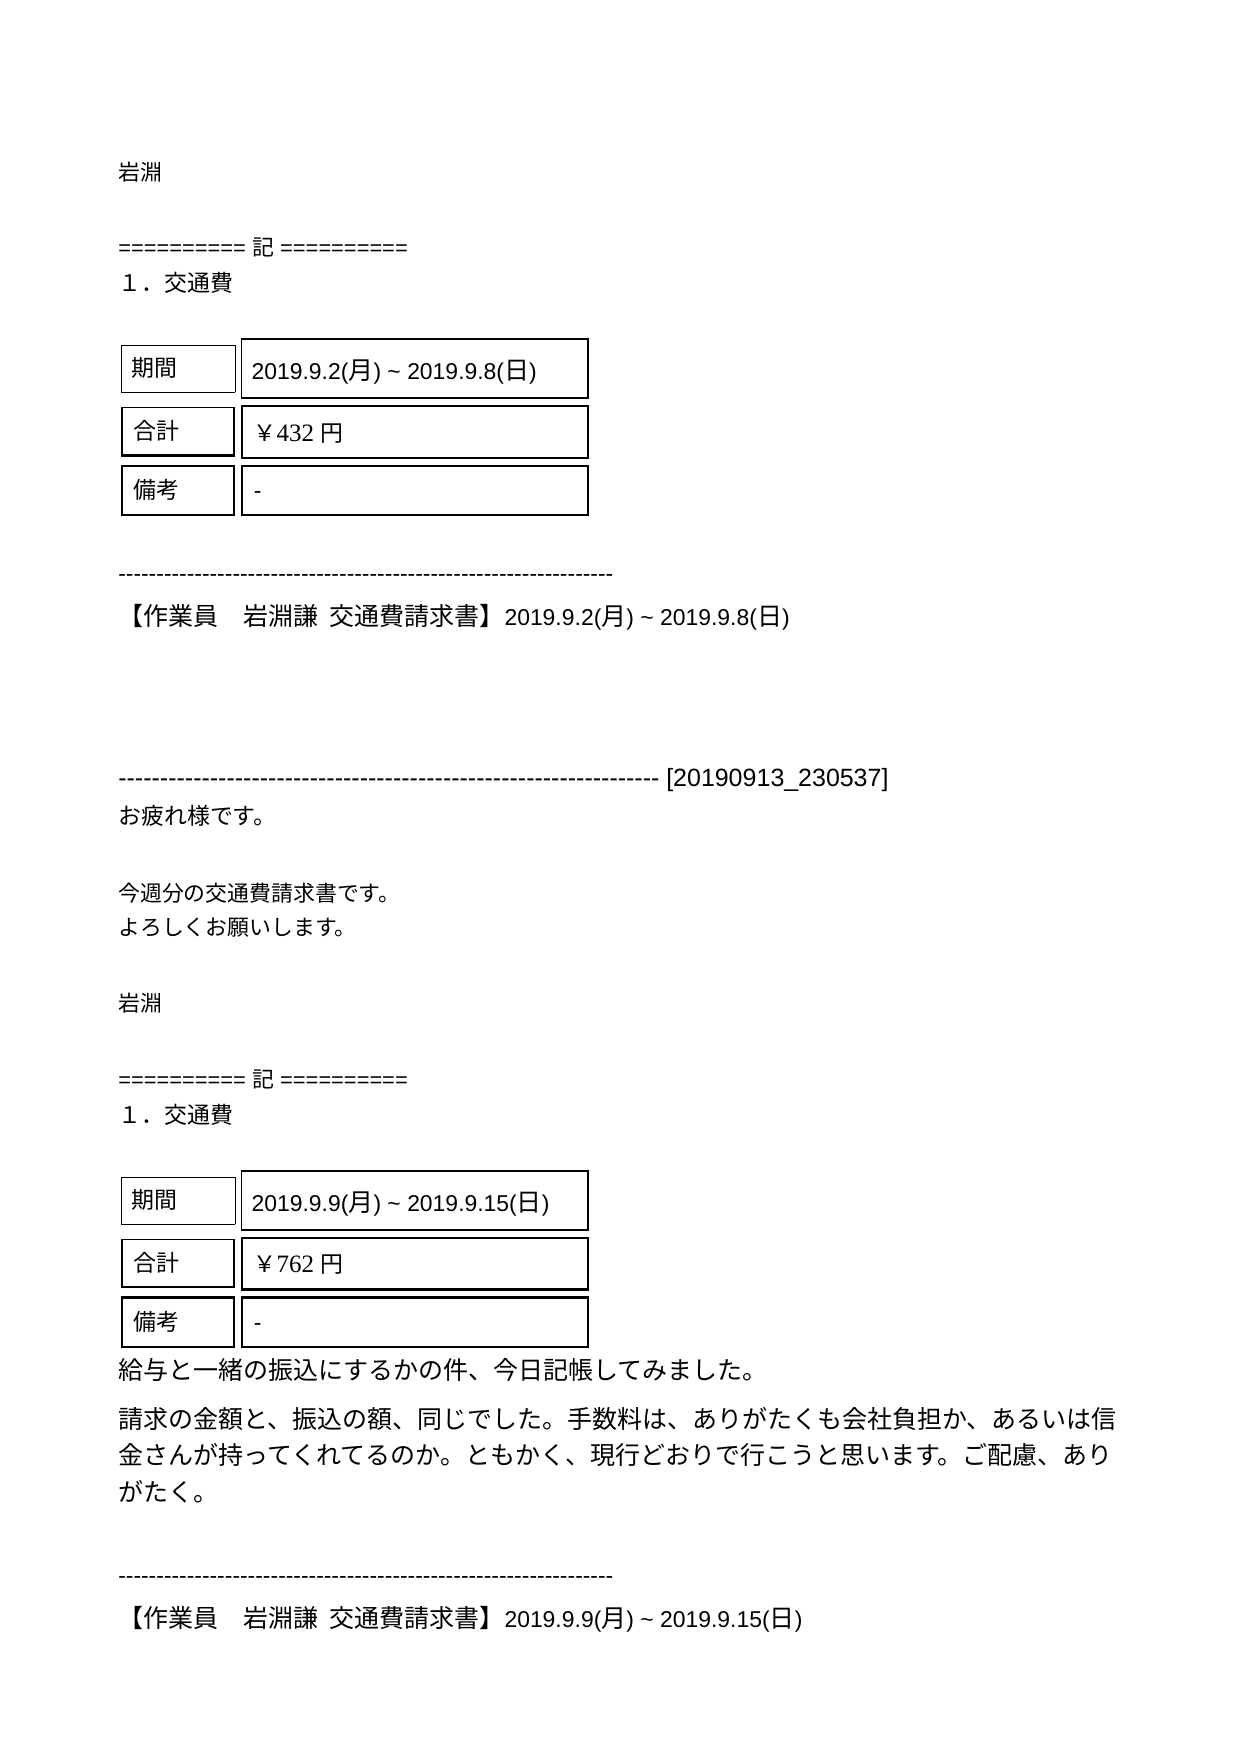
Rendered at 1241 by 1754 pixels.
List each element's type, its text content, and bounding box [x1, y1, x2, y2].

text 岩淵 [118, 991, 1122, 1016]
table_header 期間 [118, 335, 238, 402]
text １．交通費 [118, 1102, 1122, 1128]
text ----------------------------------------------------------------- [118, 560, 1122, 587]
text ----------------------------------------------------------------- [20190913_230537] [118, 763, 1122, 792]
text １．交通費 [118, 270, 1122, 296]
text 【作業員 岩淵謙 交通費請求書】2019.9.9(月) ~ 2019.9.15(日) [118, 1598, 1122, 1634]
text ----------------------------------------------------------------- [118, 1562, 1122, 1588]
table_header 期間 [118, 1167, 238, 1234]
table_cell - [238, 462, 592, 519]
text よろしくお願いします。 [118, 915, 1122, 940]
table_cell ￥762 円 [238, 1234, 592, 1293]
text ========== 記 ========== [118, 1067, 1122, 1092]
text お疲れ様です。 [118, 803, 1122, 829]
text 【作業員 岩淵謙 交通費請求書】2019.9.2(月) ~ 2019.9.8(日) [118, 597, 1122, 633]
table_header 2019.9.2(月) ~ 2019.9.8(日) [238, 335, 592, 402]
table_header 2019.9.9(月) ~ 2019.9.15(日) [238, 1167, 592, 1234]
text 給与と一緒の振込にするかの件、今日記帳してみました。 [118, 1351, 1122, 1387]
table_cell 合計 [118, 402, 238, 462]
table_cell 合計 [118, 1234, 238, 1293]
table_cell - [238, 1294, 592, 1351]
text ========== 記 ========== [118, 235, 1122, 261]
text 請求の金額と、振込の額、同じでした。手数料は、ありがたくも会社負担か、あるいは信金さんが持ってくれてるのか。ともかく、現行どおりで行こうと思います。ご配慮、ありがたく。 [118, 1399, 1122, 1508]
text 今週分の交通費請求書です。 [118, 881, 1122, 906]
table_cell 備考 [118, 1294, 238, 1351]
table_cell ￥432 円 [238, 402, 592, 462]
table_cell 備考 [118, 462, 238, 519]
text 岩淵 [118, 159, 1122, 184]
